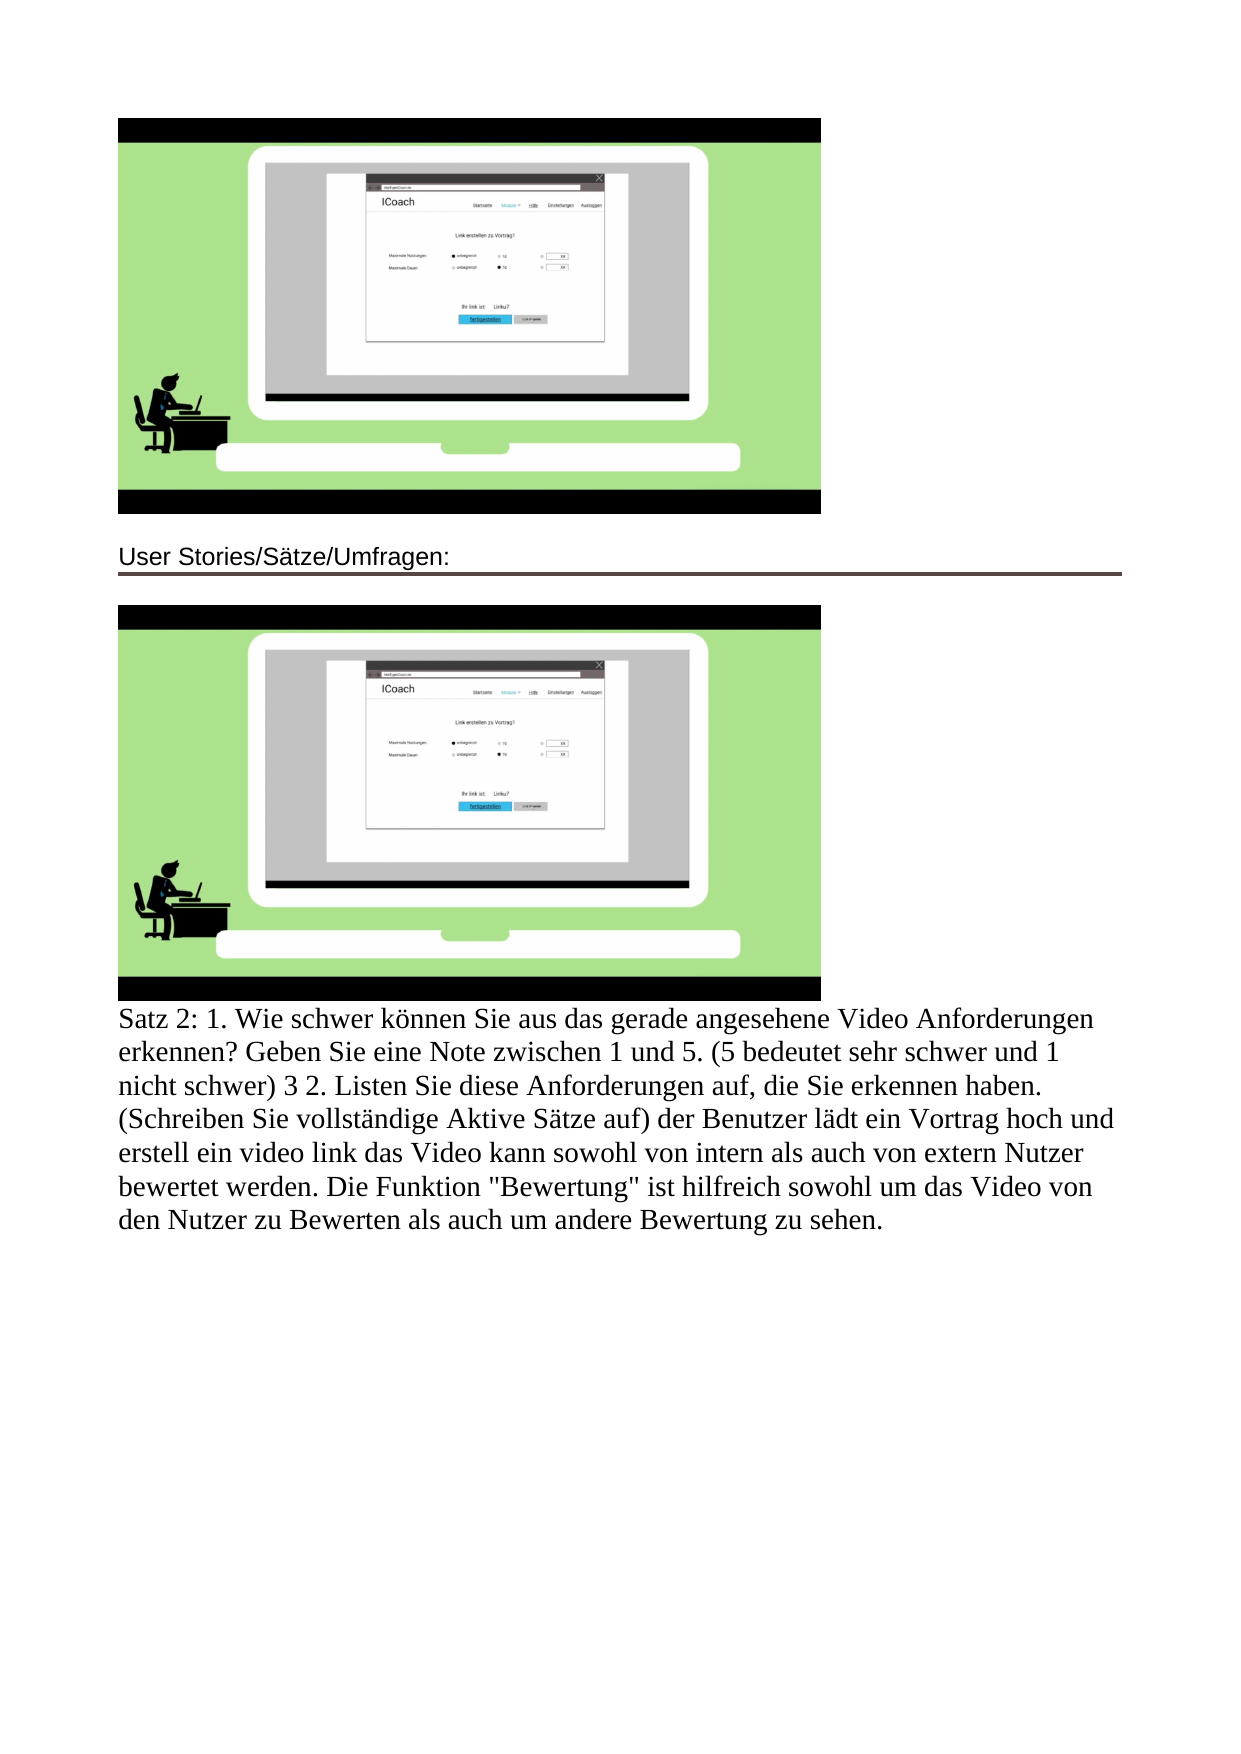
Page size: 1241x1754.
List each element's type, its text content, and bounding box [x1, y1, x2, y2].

picture [118, 605, 821, 1001]
text User Stories/Sätze/Umfragen: [118, 542, 1122, 572]
picture [118, 118, 821, 514]
text Satz 2: 1. Wie schwer können Sie aus das gerade angesehene Video Anforderungen erkennen? Geben Sie eine Note zwischen 1 und 5. (5 bedeutet sehr schwer und 1 nicht schwer) 3 2. Listen Sie diese Anforderungen auf, die Sie erkennen haben. (Schreiben Sie vollständige Aktive Sätze auf) der Benutzer lädt ein Vortrag hoch und erstell ein video link das Video kann sowohl von intern als auch von extern Nutzer bewertet werden. Die Funktion "Bewertung" ist hilfreich sowohl um das Video von den Nutzer zu Bewerten als auch um andere Bewertung zu sehen. [118, 1001, 1122, 1236]
